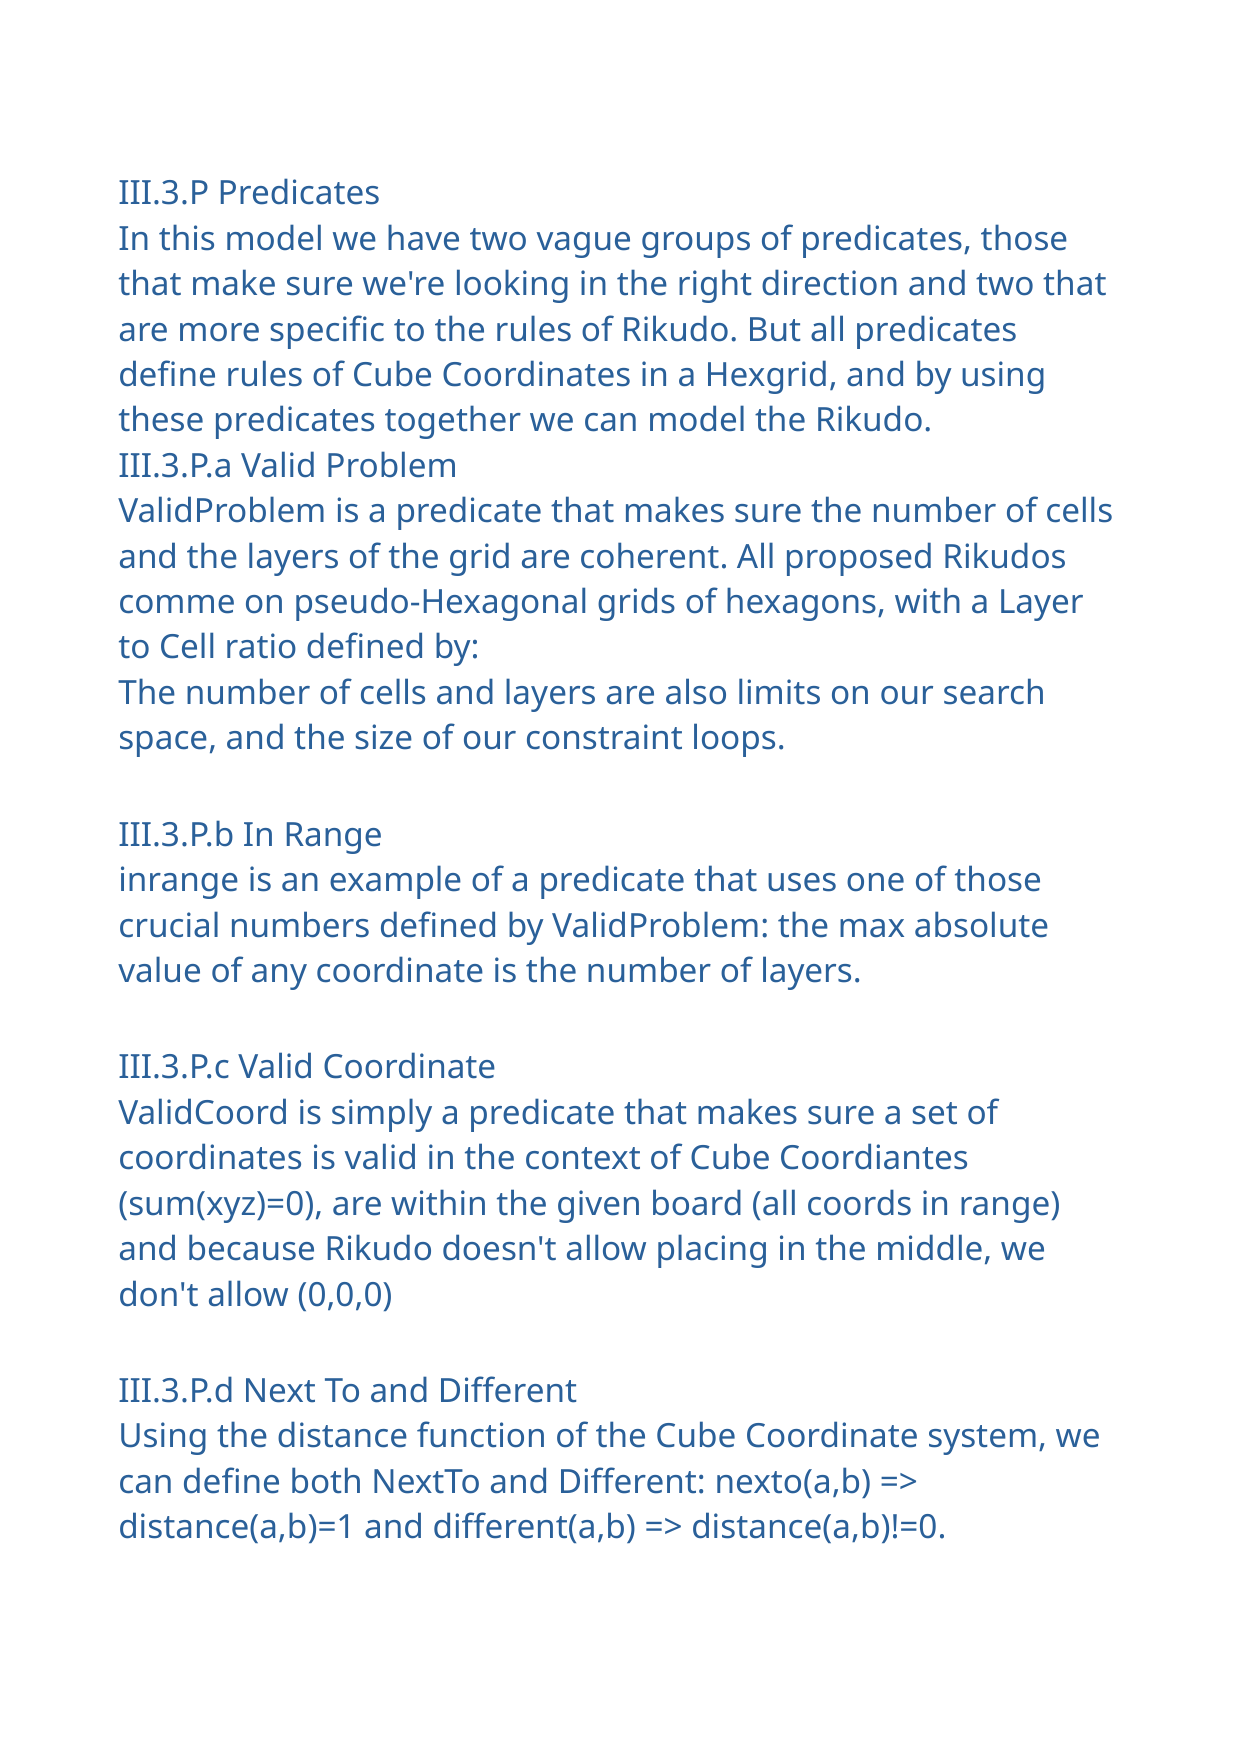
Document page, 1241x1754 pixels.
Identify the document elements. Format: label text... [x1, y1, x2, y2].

text In this model we have two vague groups of predicates, those that make sure we're looking in the right direction and two that are more specific to the rules of Rikudo. But all predicates define rules of Cube Coordinates in a Hexgrid, and by using these predicates together we can model the Rikudo. [118, 214, 1122, 442]
text The number of cells and layers are also limits on our search space, and the size of our constraint loops. [118, 669, 1122, 759]
text III.3.P.a Valid Problem [118, 442, 1122, 487]
text III.3.P.c Valid Coordinate [118, 1043, 1122, 1089]
text III.3.P Predicates [118, 169, 1122, 214]
text ValidCoord is simply a predicate that makes sure a set of coordinates is valid in the context of Cube Coordiantes (sum(xyz)=0), are within the given board (all coords in range) and because Rikudo doesn't allow placing in the middle, we don't allow (0,0,0) [118, 1089, 1122, 1316]
text III.3.P.b In Range [118, 811, 1122, 856]
text Using the distance function of the Cube Coordinate system, we can define both NextTo and Different: nexto(a,b) => distance(a,b)=1 and different(a,b) => distance(a,b)!=0. [118, 1412, 1122, 1548]
text inrange is an example of a predicate that uses one of those crucial numbers defined by ValidProblem: the max absolute value of any coordinate is the number of layers. [118, 856, 1122, 992]
text III.3.P.d Next To and Different [118, 1367, 1122, 1412]
text ValidProblem is a predicate that makes sure the number of cells and the layers of the grid are coherent. All proposed Rikudos comme on pseudo-Hexagonal grids of hexagons, with a Layer to Cell ratio defined by: [118, 487, 1122, 669]
